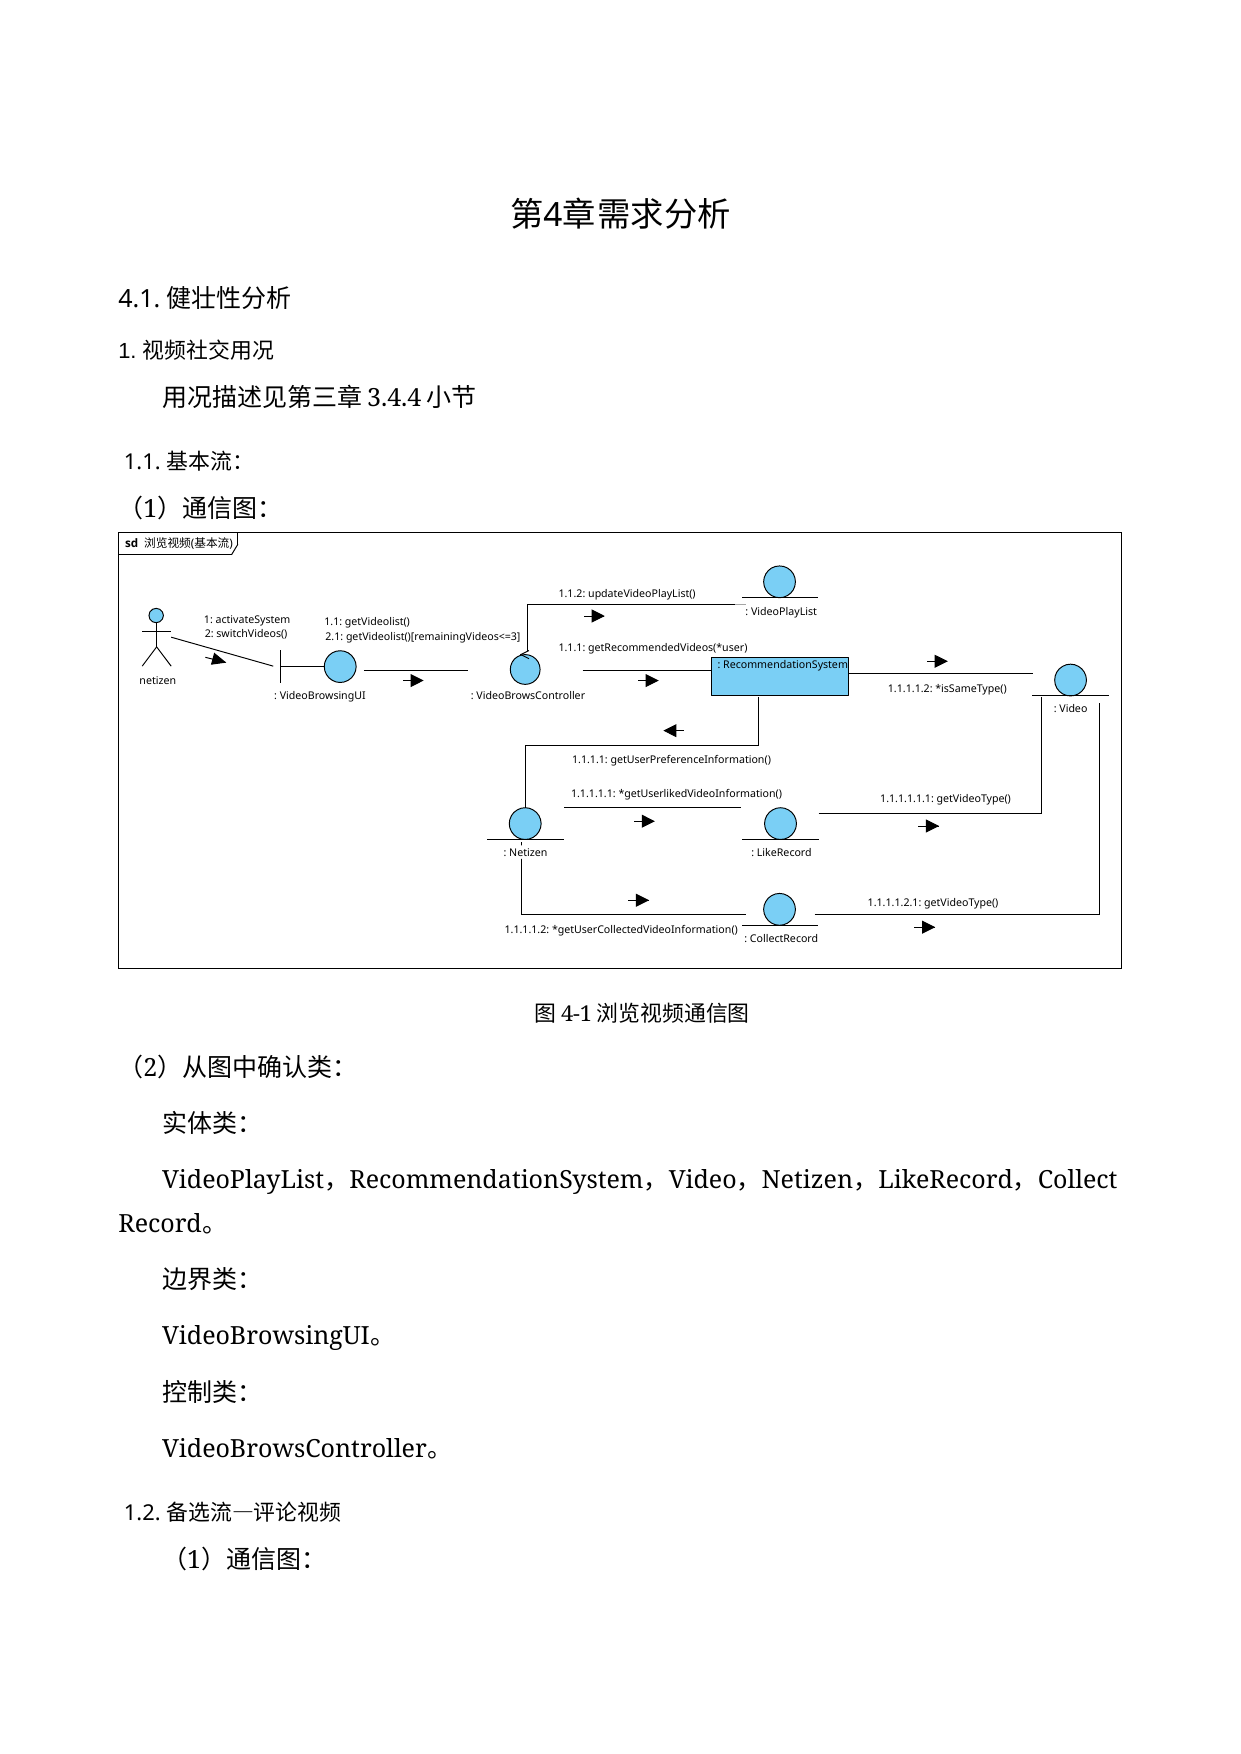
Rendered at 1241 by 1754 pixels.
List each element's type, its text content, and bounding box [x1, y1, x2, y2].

text 图4-1浏览视频通信图 [118, 970, 1122, 1028]
text 实体类： [118, 1103, 1122, 1139]
text VideoBrowsingUI。 [118, 1316, 1122, 1352]
subtitle 健壮性分析 [118, 278, 1122, 314]
subtitle 视频社交用况 [118, 333, 1122, 365]
text 控制类： [118, 1372, 1122, 1408]
subtitle ­需求分析 [118, 188, 1122, 236]
text VideoPlayList，RecommendationSystem，Video，Netizen，LikeRecord，CollectRecord。 [118, 1160, 1122, 1239]
subtitle 基本流： [118, 444, 1122, 476]
text （2）从图中确认类： [118, 1047, 1122, 1083]
text （1）通信图： [118, 1539, 1122, 1576]
text （1）通信图： [118, 488, 1122, 525]
text 用况描述见第三章3.4.4小节 [118, 378, 1122, 414]
text VideoBrowsController。 [118, 1428, 1122, 1465]
subtitle 备选流—评论视频 [118, 1495, 1122, 1526]
text 边界类： [118, 1259, 1122, 1296]
